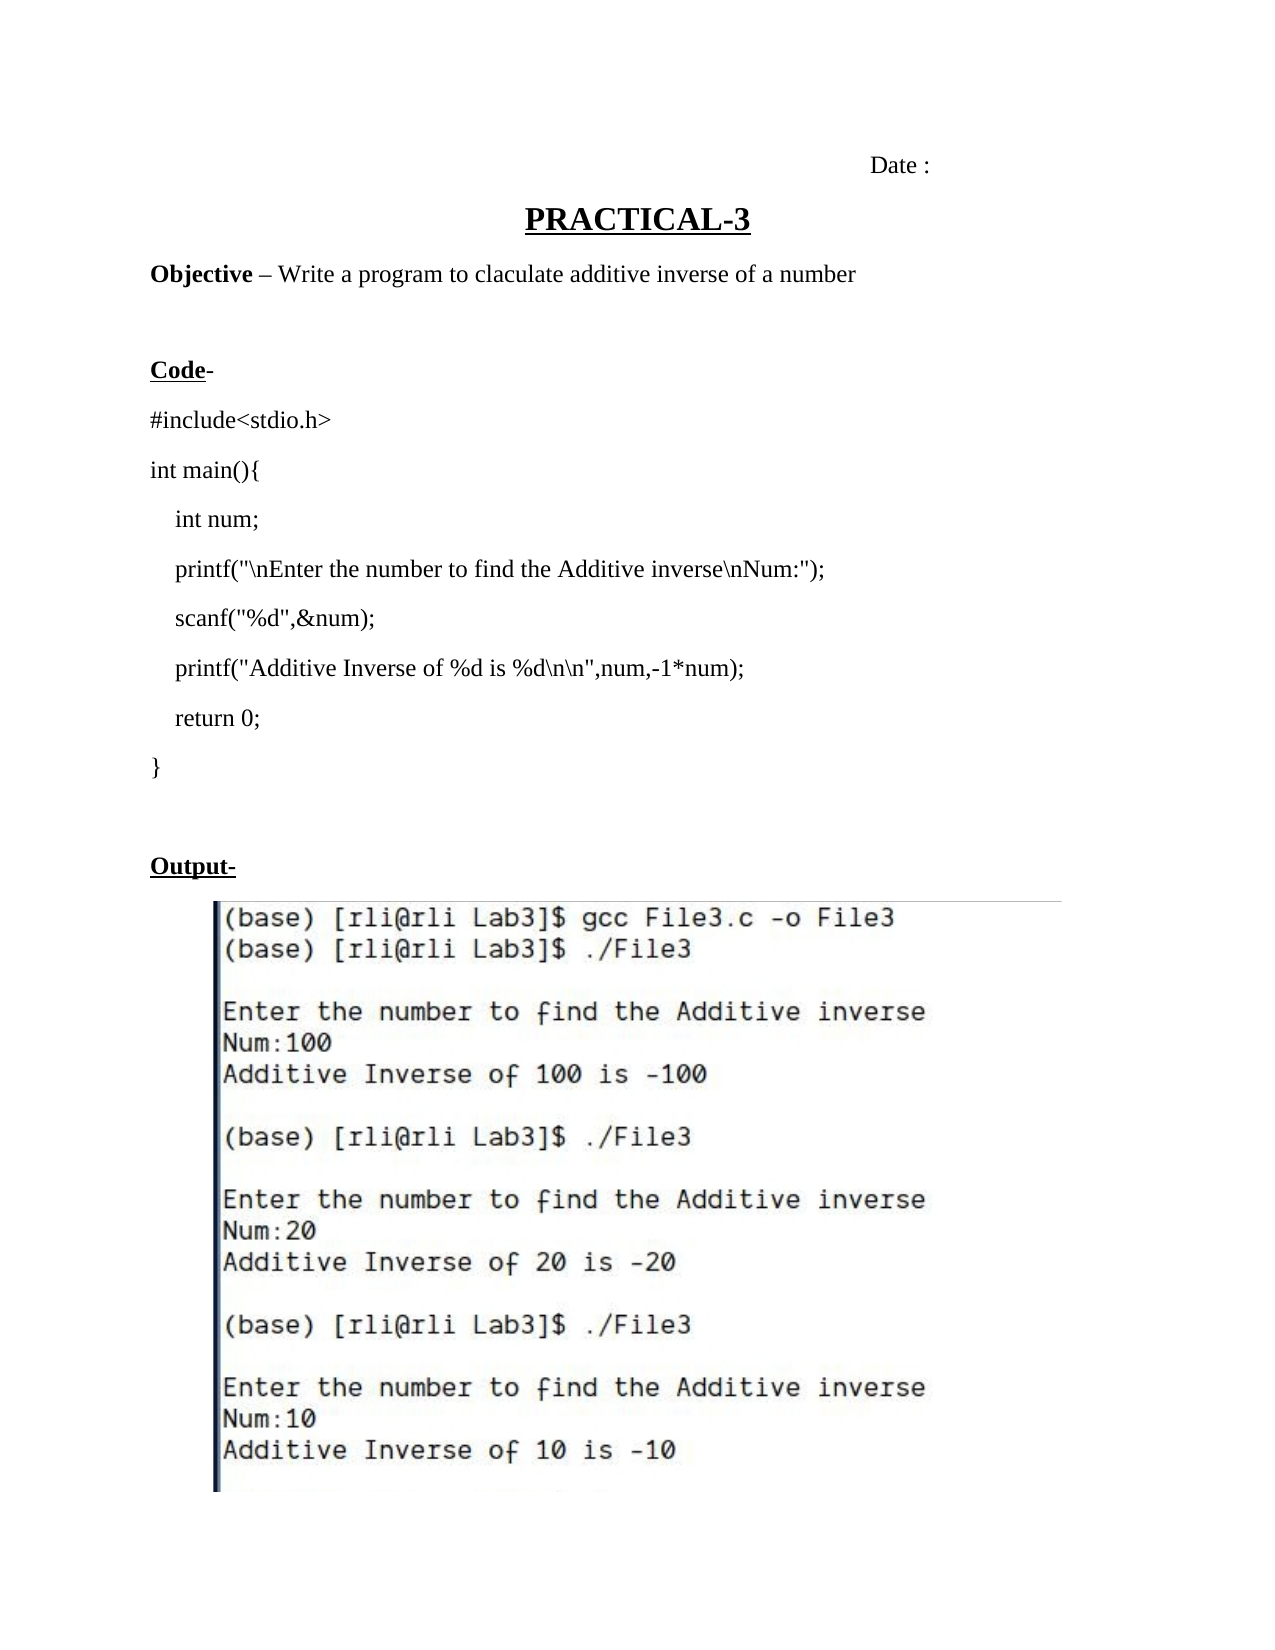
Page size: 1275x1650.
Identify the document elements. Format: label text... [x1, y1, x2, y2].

text return 0; [150, 703, 1125, 731]
text Code- [150, 356, 1125, 384]
text #include<stdio.h> [150, 405, 1125, 434]
text PRACTICAL-3 [150, 199, 1125, 238]
picture [213, 901, 1062, 1492]
text } [150, 752, 1125, 781]
text int main(){ [150, 455, 1125, 483]
text int num; [150, 504, 1125, 533]
text printf("\nEnter the number to find the Additive inverse\nNum:"); [150, 554, 1125, 583]
text printf("Additive Inverse of %d is %d\n\n",num,-1*num); [150, 653, 1125, 682]
text Objective – Write a program to claculate additive inverse of a number [150, 259, 1125, 287]
text Output- [150, 851, 1125, 880]
text Date : [150, 150, 1125, 179]
text scanf("%d",&num); [150, 603, 1125, 632]
